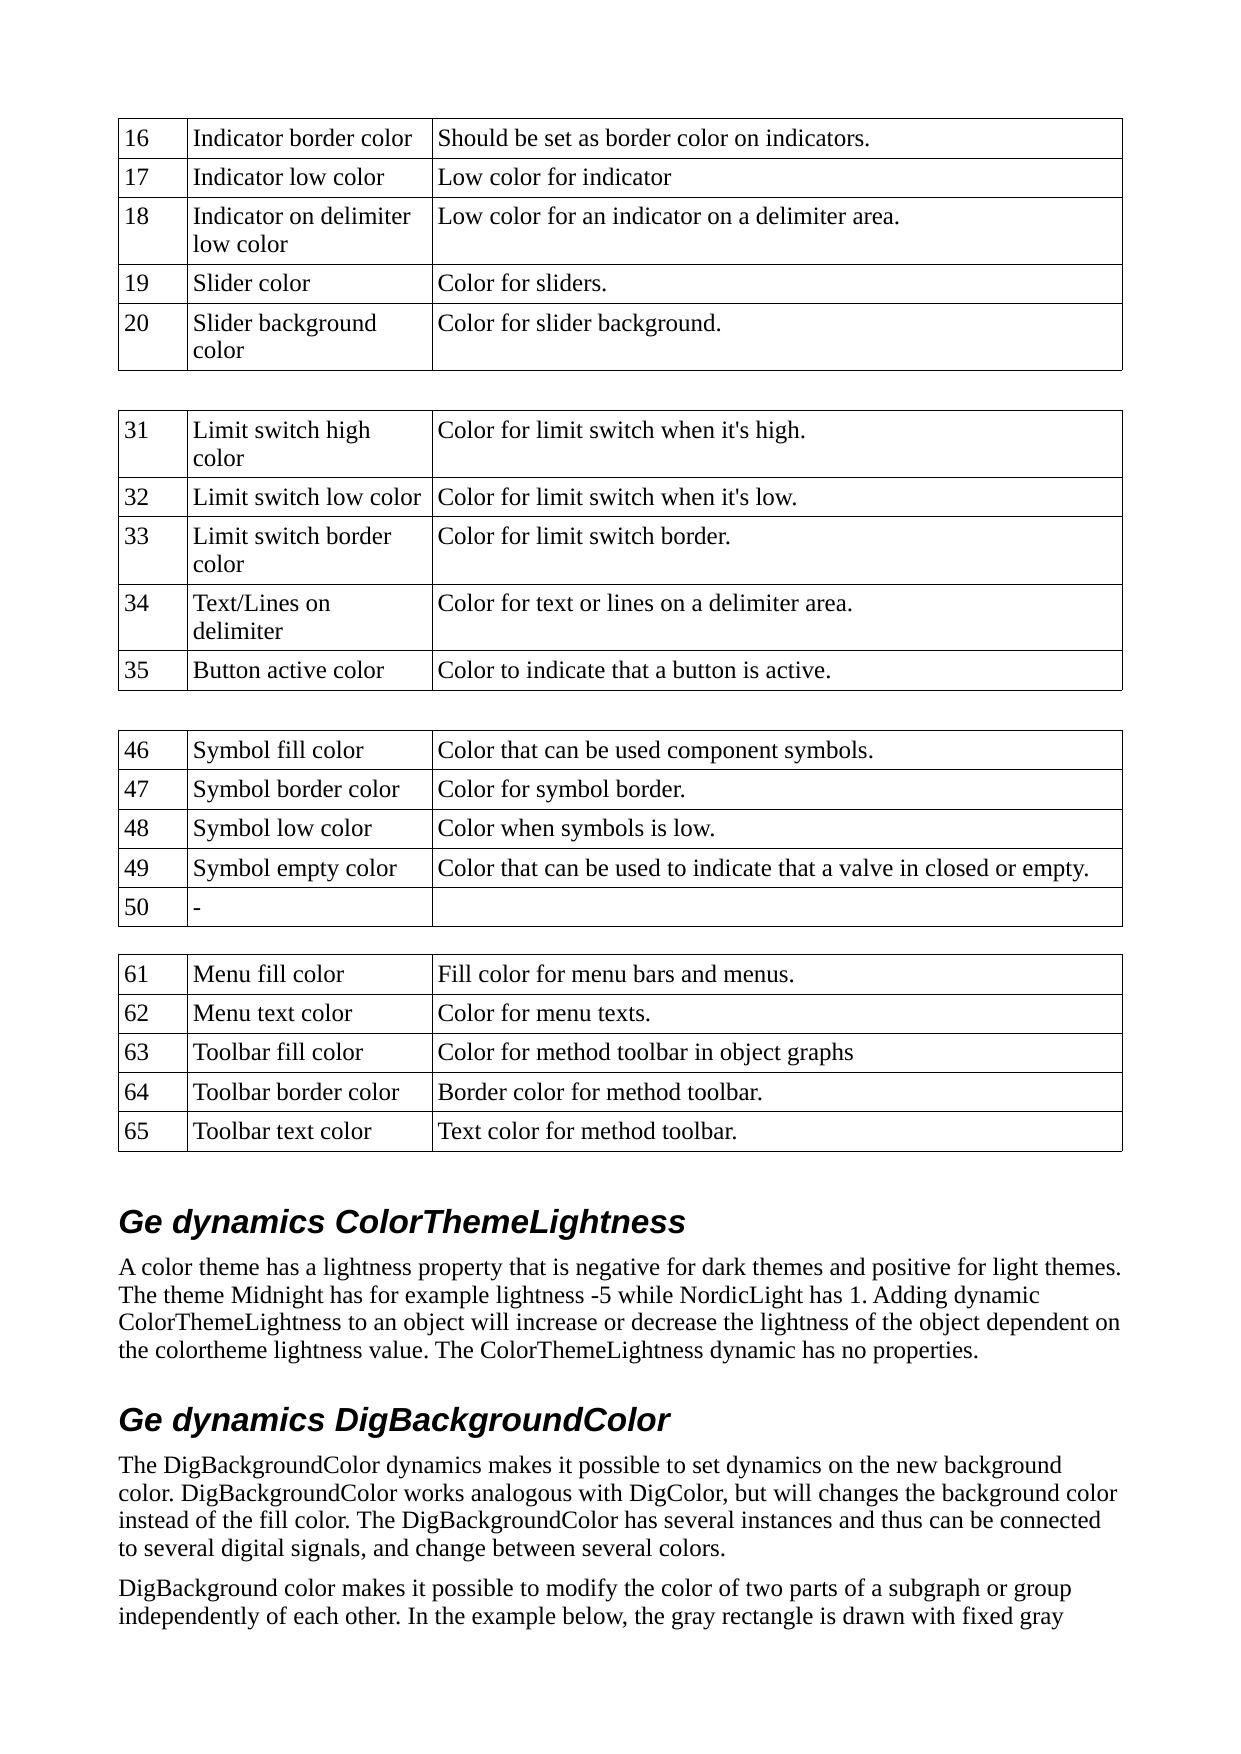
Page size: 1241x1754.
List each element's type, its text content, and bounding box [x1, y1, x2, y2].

table_cell 20 [119, 304, 187, 370]
table_cell [433, 888, 1122, 926]
text A color theme has a lightness property that is negative for dark themes and positive for light themes. The theme Midnight has for example lightness -5 while NordicLight has 1. Adding dynamic ColorThemeLightness to an object will increase or decrease the lightness of the object dependent on the colortheme lightness value. The ColorThemeLightness dynamic has no properties. [118, 1253, 1122, 1364]
table_header Fill color for menu bars and menus. [433, 955, 1122, 993]
table_cell 64 [119, 1073, 187, 1111]
table_cell - [188, 888, 432, 926]
table_cell Color for sliders. [433, 265, 1122, 303]
table_header Indicator border color [188, 119, 432, 157]
table_cell Slider color [188, 265, 432, 303]
table_cell 17 [119, 159, 187, 197]
table_cell 63 [119, 1034, 187, 1072]
table_header Menu fill color [188, 955, 432, 993]
table_cell Color for method toolbar in object graphs [433, 1034, 1122, 1072]
table_cell Low color for indicator [433, 159, 1122, 197]
table_header 46 [119, 731, 187, 769]
table_header 31 [119, 411, 187, 477]
table_cell Color to indicate that a button is active. [433, 651, 1122, 690]
text The DigBackgroundColor dynamics makes it possible to set dynamics on the new background color. DigBackgroundColor works analogous with DigColor, but will changes the background color instead of the fill color. The DigBackgroundColor has several instances and thus can be connected to several digital signals, and change between several colors. [118, 1451, 1122, 1562]
table_cell 18 [119, 198, 187, 264]
table_cell 49 [119, 849, 187, 887]
table_cell Low color for an indicator on a delimiter area. [433, 198, 1122, 264]
table_header 16 [119, 119, 187, 157]
table_cell 34 [119, 585, 187, 650]
table_cell Color that can be used to indicate that a valve in closed or empty. [433, 849, 1122, 887]
table_cell Color for limit switch border. [433, 517, 1122, 583]
table_cell Limit switch low color [188, 478, 432, 516]
table_cell Slider background color [188, 304, 432, 370]
table_cell Color for slider background. [433, 304, 1122, 370]
table_cell Toolbar border color [188, 1073, 432, 1111]
table_cell Text/Lines on delimiter [188, 585, 432, 650]
subtitle Ge dynamics DigBackgroundColor [118, 1401, 1122, 1439]
subtitle Ge dynamics ColorThemeLightness [118, 1203, 1122, 1241]
table_cell Toolbar text color [188, 1112, 432, 1151]
table_cell Color for menu texts. [433, 995, 1122, 1033]
text DigBackground color makes it possible to modify the color of two parts of a subgraph or group independently of each other. In the example below, the gray rectangle is drawn with fixed gray [118, 1574, 1122, 1630]
table_cell Toolbar fill color [188, 1034, 432, 1072]
table_cell Menu text color [188, 995, 432, 1033]
table_header Symbol fill color [188, 731, 432, 769]
table_cell Button active color [188, 651, 432, 690]
table_cell 35 [119, 651, 187, 690]
table_cell 33 [119, 517, 187, 583]
table_cell Indicator on delimiter low color [188, 198, 432, 264]
table_cell 19 [119, 265, 187, 303]
table_cell Color for limit switch when it's low. [433, 478, 1122, 516]
table_cell Text color for method toolbar. [433, 1112, 1122, 1151]
table_header 61 [119, 955, 187, 993]
table_cell Limit switch border color [188, 517, 432, 583]
table_cell Symbol low color [188, 810, 432, 848]
table_cell Border color for method toolbar. [433, 1073, 1122, 1111]
table_cell Color for symbol border. [433, 770, 1122, 808]
table_cell 50 [119, 888, 187, 926]
table_cell 62 [119, 995, 187, 1033]
table_cell Indicator low color [188, 159, 432, 197]
table_header Limit switch high color [188, 411, 432, 477]
table_cell 47 [119, 770, 187, 808]
table_cell Color for text or lines on a delimiter area. [433, 585, 1122, 650]
table_header Color that can be used component symbols. [433, 731, 1122, 769]
table_cell Symbol border color [188, 770, 432, 808]
table_cell 48 [119, 810, 187, 848]
table_header Color for limit switch when it's high. [433, 411, 1122, 477]
table_cell Color when symbols is low. [433, 810, 1122, 848]
table_cell 65 [119, 1112, 187, 1151]
table_cell 32 [119, 478, 187, 516]
table_cell Symbol empty color [188, 849, 432, 887]
table_header Should be set as border color on indicators. [433, 119, 1122, 157]
